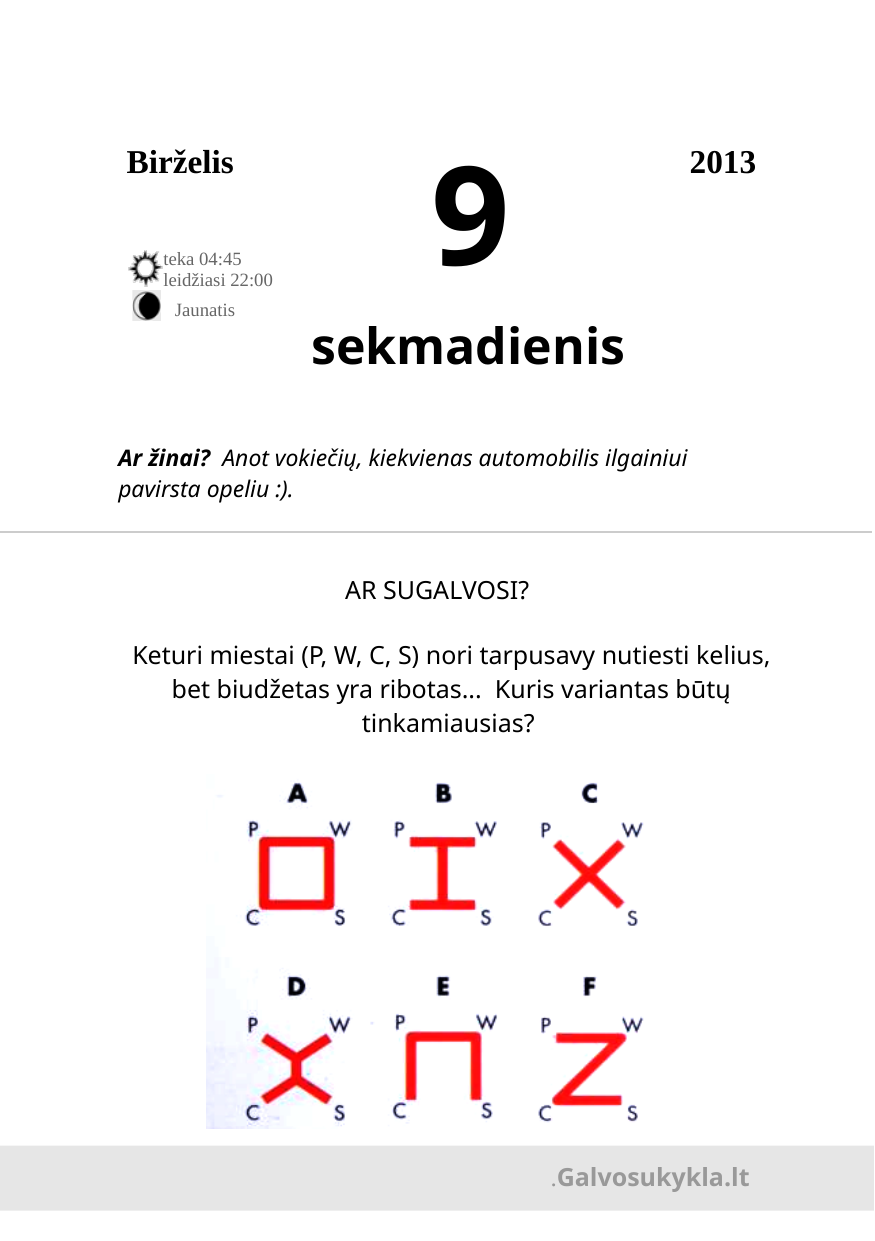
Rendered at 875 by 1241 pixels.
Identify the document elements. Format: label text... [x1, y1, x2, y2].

table_header Jaunatis [118, 288, 298, 379]
table_header 2013 [638, 118, 756, 379]
text Keturi miestai (P, W, C, S) nori tarpusavy nutiesti kelius, bet biudžetas yra ribotas... Kuris variantas būtų tinkamiausias? [118, 638, 784, 740]
text AR SUGALVOSI? [118, 573, 756, 607]
table_header Birželis teka 04:45 leidžiasi 22:00 [118, 118, 298, 287]
table_header 9 sekmadienis [299, 118, 638, 379]
text Ar žinai? Anot vokiečių, kiekvienas automobilis ilgainiui pavirsta opeliu :). [118, 442, 756, 504]
